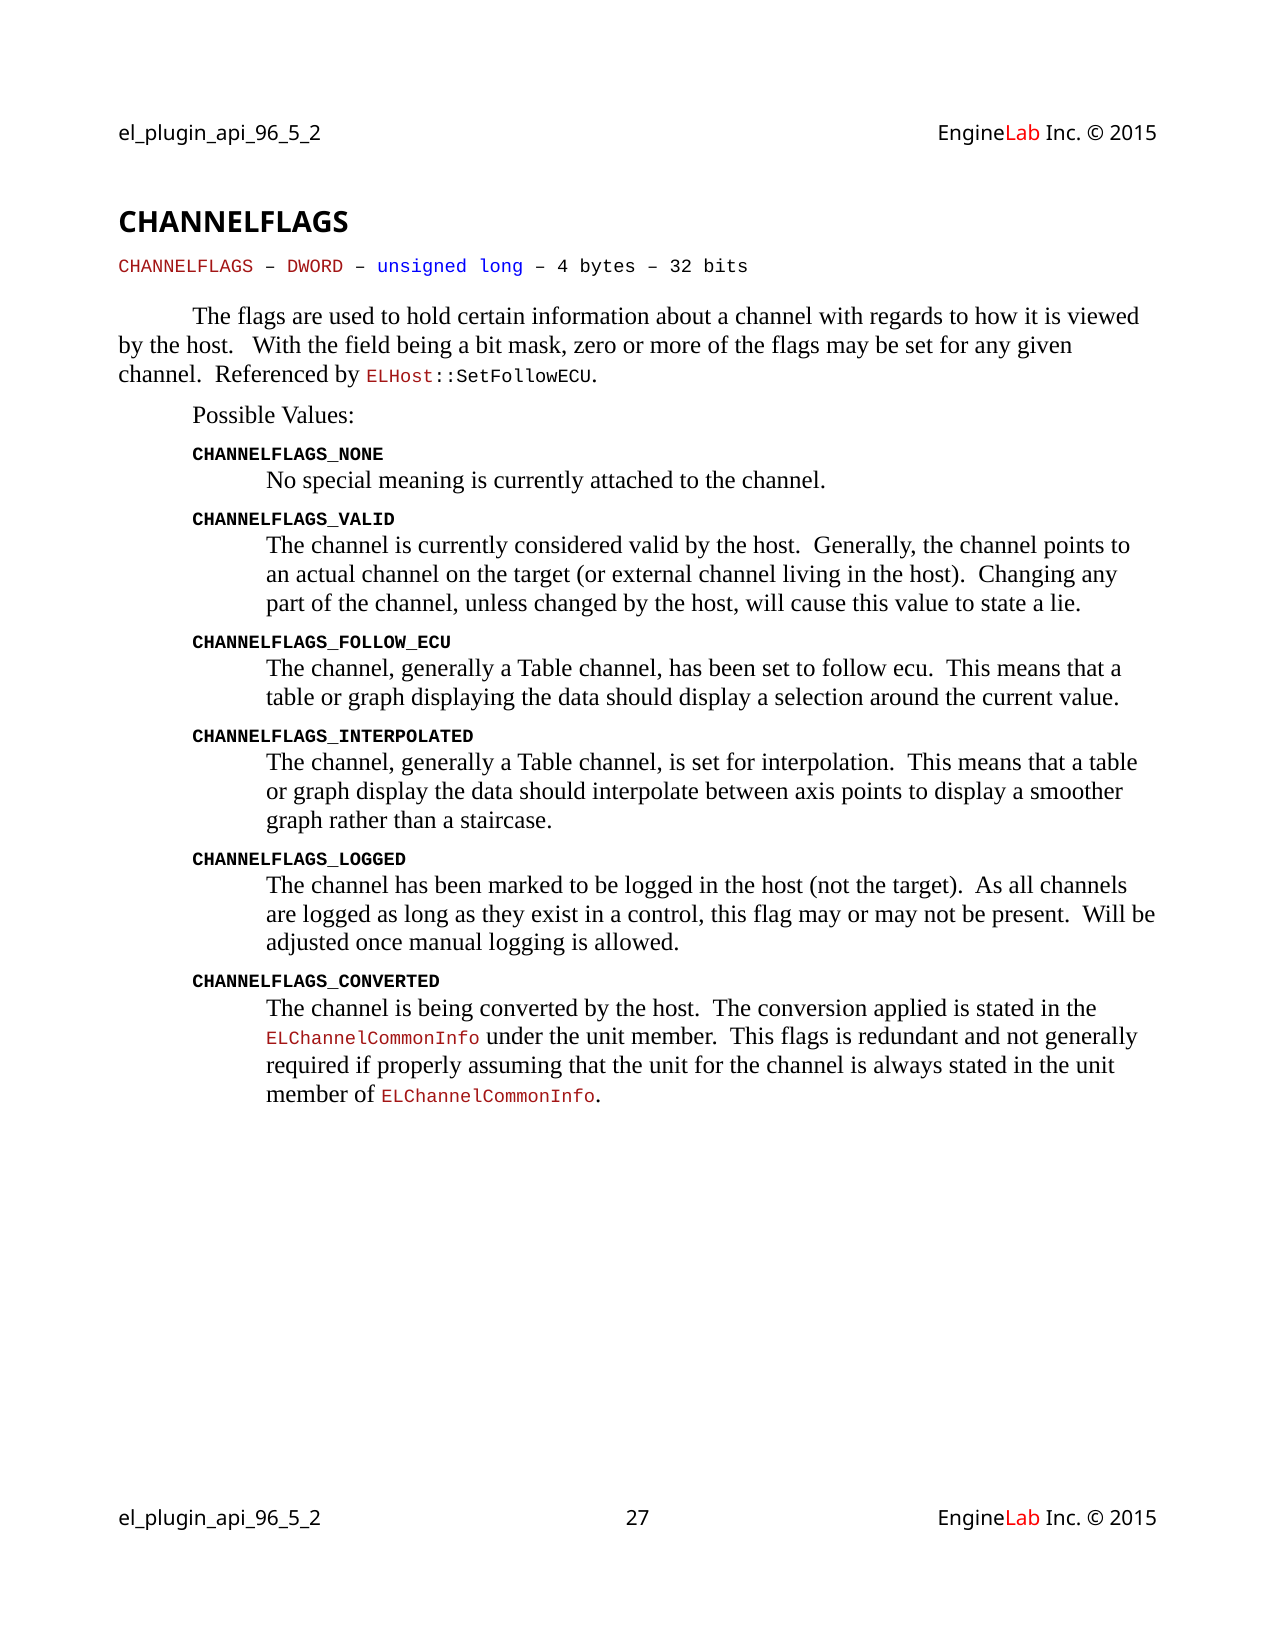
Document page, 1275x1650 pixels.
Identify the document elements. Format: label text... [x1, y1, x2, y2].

text CHANNELFLAGS_CONVERTED [118, 969, 1157, 993]
text The channel is currently considered valid by the host. Generally, the channel points to an actual channel on the target (or external channel living in the host). Changing any part of the channel, unless changed by the host, will cause this value to state a lie. [118, 531, 1157, 617]
text CHANNELFLAGS_FOLLOW_ECU [118, 629, 1157, 653]
text The channel, generally a Table channel, has been set to follow ecu. This means that a table or graph displaying the data should display a selection around the current value. [118, 653, 1157, 711]
text The flags are used to hold certain information about a channel with regards to how it is viewed by the host. With the field being a bit mask, zero or more of the flags may be set for any given channel. Referenced by ELHost::SetFollowECU. [118, 301, 1157, 388]
text CHANNELFLAGS – DWORD – unsigned long – 4 bytes – 32 bits [118, 253, 1157, 277]
text The channel is being converted by the host. The conversion applied is stated in the ELChannelCommonInfo under the unit member. This flags is redundant and not generally required if properly assuming that the unit for the channel is always stated in the unit member of ELChannelCommonInfo. [118, 993, 1157, 1108]
text No special meaning is currently attached to the channel. [118, 465, 1157, 494]
text CHANNELFLAGS_INTERPOLATED [118, 723, 1157, 747]
text The channel, generally a Table channel, is set for interpolation. This means that a table or graph display the data should interpolate between axis points to display a smoother graph rather than a staircase. [118, 747, 1157, 833]
text CHANNELFLAGS_NONE [118, 441, 1157, 465]
subtitle CHANNELFLAGS [118, 201, 1157, 241]
text The channel has been marked to be logged in the host (not the target). As all channels are logged as long as they exist in a control, this flag may or may not be present. Will be adjusted once manual logging is allowed. [118, 870, 1157, 956]
text CHANNELFLAGS_VALID [118, 507, 1157, 531]
text CHANNELFLAGS_LOGGED [118, 846, 1157, 870]
text Possible Values: [118, 400, 1157, 429]
